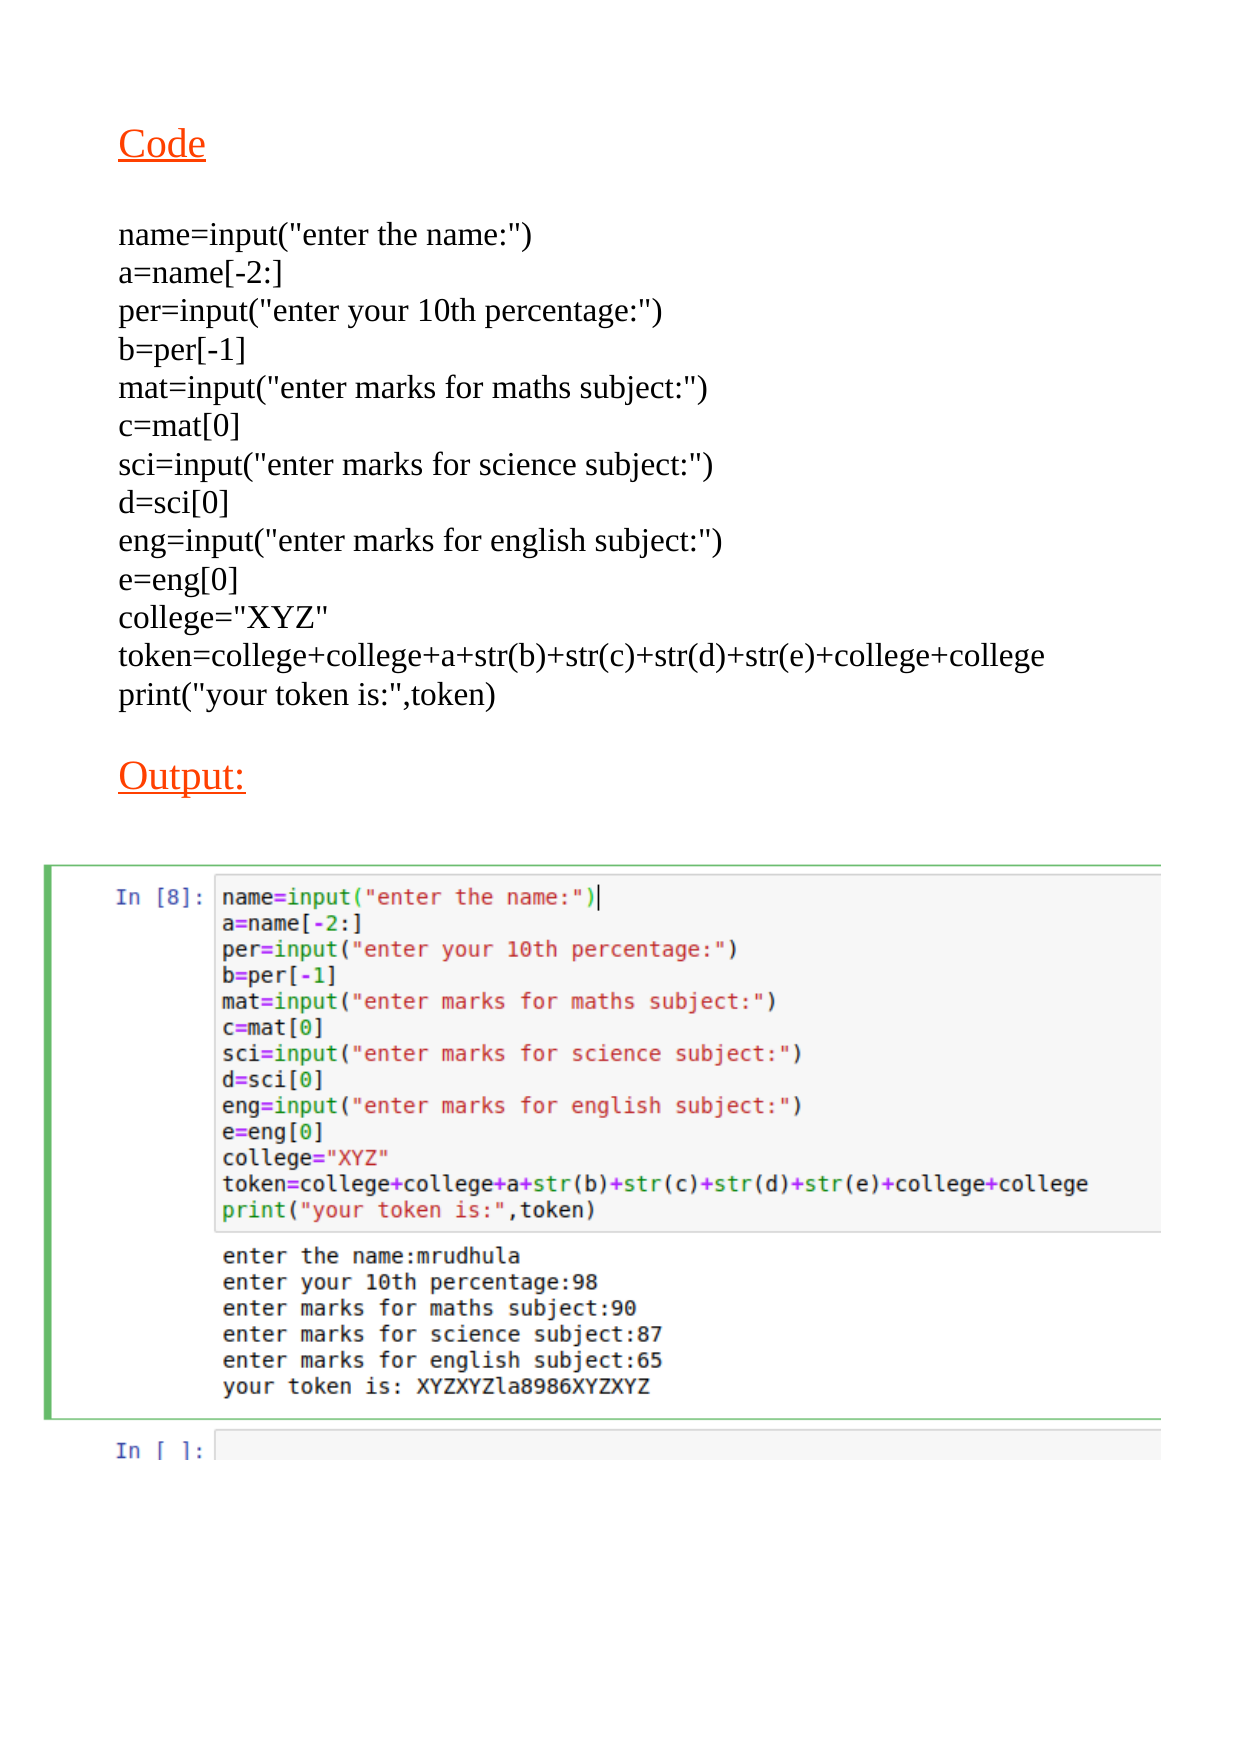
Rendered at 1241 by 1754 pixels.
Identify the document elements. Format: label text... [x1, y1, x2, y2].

text college="XYZ" [118, 597, 1122, 636]
text e=eng[0] [118, 559, 1122, 597]
text Output: [118, 751, 1122, 798]
picture [38, 845, 1161, 1460]
text name=input("enter the name:") [118, 214, 1122, 252]
text c=mat[0] [118, 406, 1122, 444]
text b=per[-1] [118, 329, 1122, 367]
text Code [118, 118, 1122, 166]
text d=sci[0] [118, 482, 1122, 521]
text print("your token is:",token) [118, 674, 1122, 712]
text sci=input("enter marks for science subject:") [118, 444, 1122, 482]
text per=input("enter your 10th percentage:") [118, 291, 1122, 329]
text mat=input("enter marks for maths subject:") [118, 367, 1122, 406]
text eng=input("enter marks for english subject:") [118, 521, 1122, 559]
text token=college+college+a+str(b)+str(c)+str(d)+str(e)+college+college [118, 636, 1122, 674]
text a=name[-2:] [118, 252, 1122, 291]
